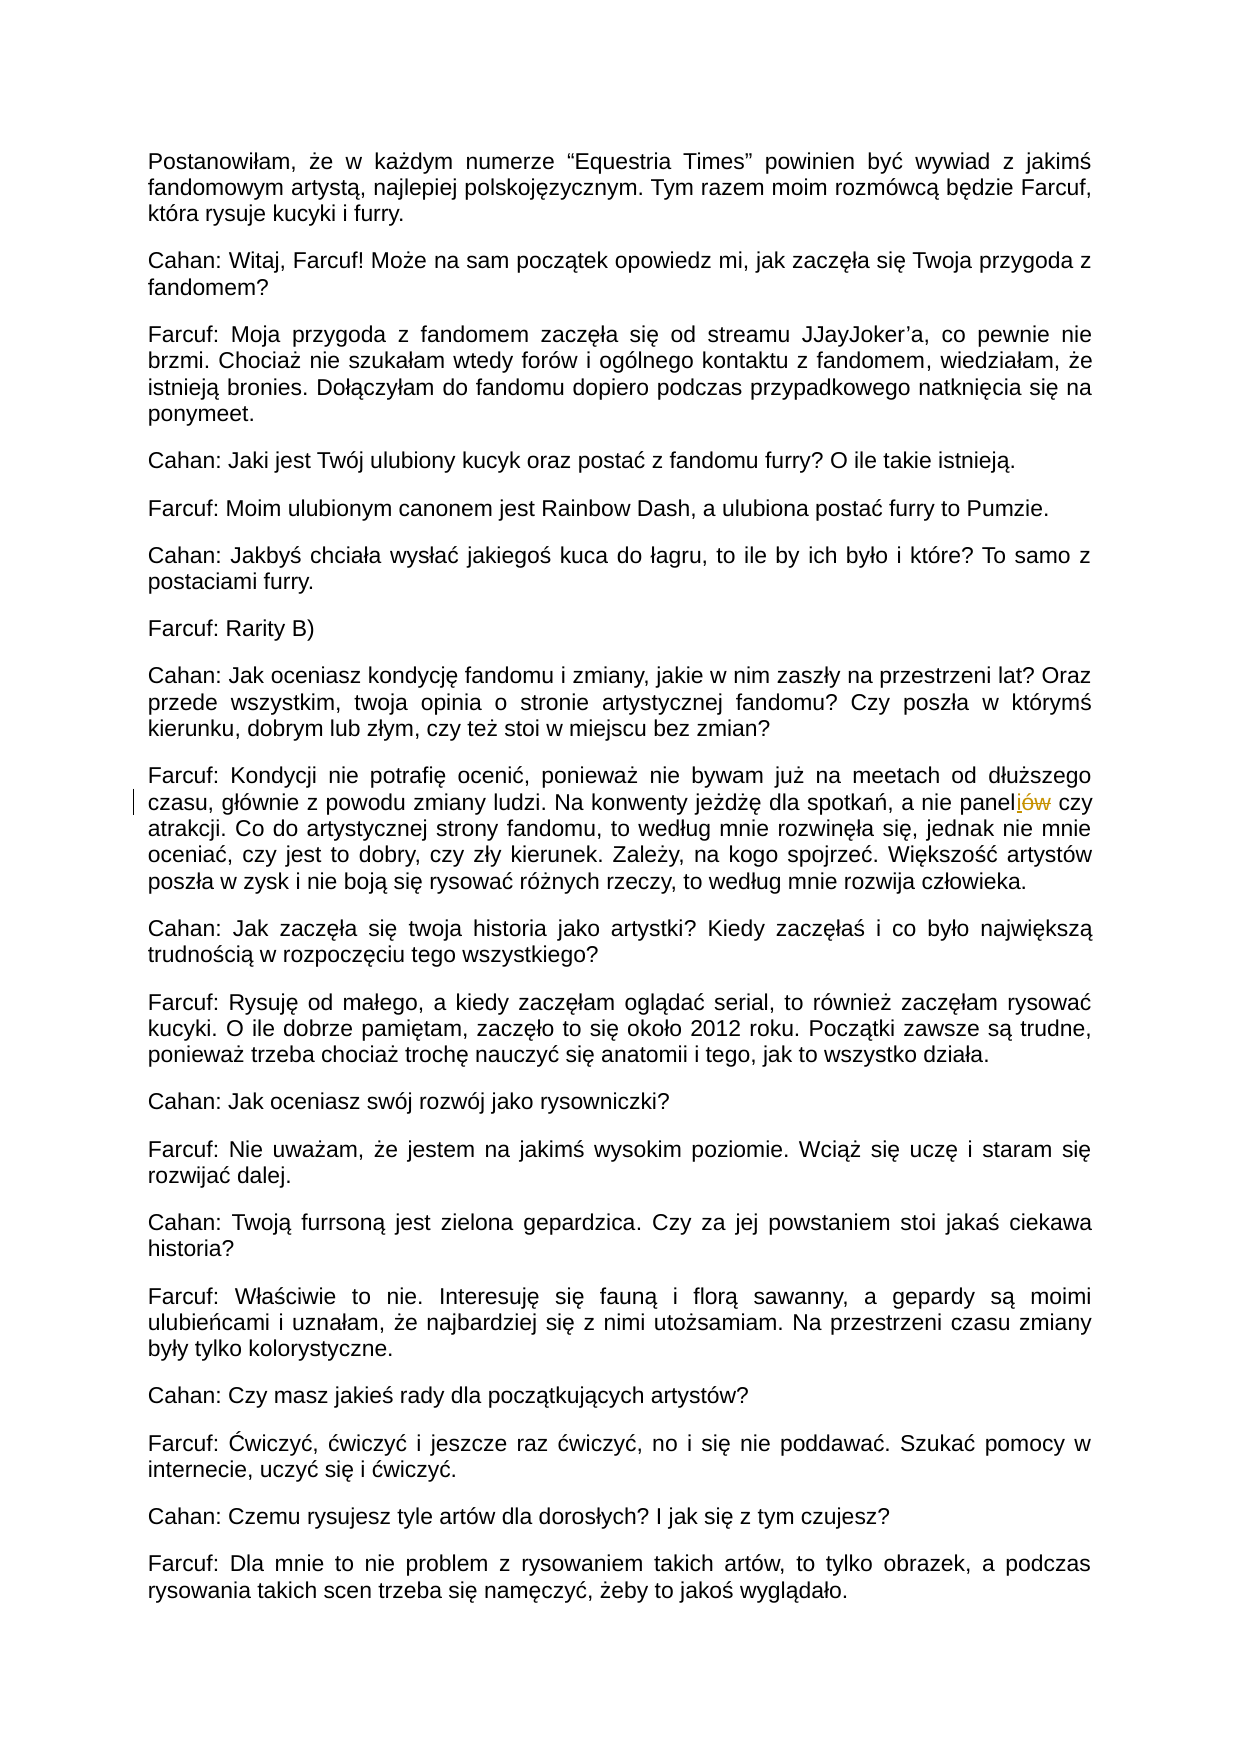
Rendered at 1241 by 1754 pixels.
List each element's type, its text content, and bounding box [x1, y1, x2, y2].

text Cahan: Jak oceniasz swój rozwój jako rysowniczki? [148, 1088, 1093, 1115]
text Cahan: Jak oceniasz kondycję fandomu i zmiany, jakie w nim zaszły na przestrzeni lat? Oraz przede wszystkim, twoja opinia o stronie artystycznej fandomu? Czy poszła w którymś kierunku, dobrym lub złym, czy też stoi w miejscu bez zmian? [148, 662, 1093, 741]
text Cahan: Jaki jest Twój ulubiony kucyk oraz postać z fandomu furry? O ile takie istnieją. [148, 447, 1093, 474]
text Cahan: Jak zaczęła się twoja historia jako artystki? Kiedy zaczęłaś i co było największą trudnością w rozpoczęciu tego wszystkiego? [148, 915, 1093, 968]
text Postanowiłam, że w każdym numerze “Equestria Times” powinien być wywiad z jakimś fandomowym artystą, najlepiej polskojęzycznym. Tym razem moim rozmówcą będzie Farcuf, która rysuje kucyki i furry. [148, 148, 1093, 227]
text Farcuf: Moim ulubionym canonem jest Rainbow Dash, a ulubiona postać furry to Pumzie. [148, 494, 1093, 521]
text Farcuf: Moja przygoda z fandomem zaczęła się od streamu JJayJoker’a, co pewnie nie brzmi. Chociaż nie szukałam wtedy forów i ogólnego kontaktu z fandomem, wiedziałam, że istnieją bronies. Dołączyłam do fandomu dopiero podczas przypadkowego natknięcia się na ponymeet. [148, 321, 1093, 426]
text Farcuf: Kondycji nie potrafię ocenić, ponieważ nie bywam już na meetach od dłuższego czasu, głównie z powodu zmiany ludzi. Na konwenty jeżdżę dla spotkań, a nie paneli czy atrakcji. Co do artystycznej strony fandomu, to według mnie rozwinęła się, jednak nie mnie oceniać, czy jest to dobry, czy zły kierunek. Zależy, na kogo spojrzeć. Większość artystów poszła w zysk i nie boją się rysować różnych rzeczy, to według mnie rozwija człowieka. [148, 762, 1093, 894]
text Cahan: Czemu rysujesz tyle artów dla dorosłych? I jak się z tym czujesz? [148, 1503, 1093, 1529]
text Farcuf: Dla mnie to nie problem z rysowaniem takich artów, to tylko obrazek, a podczas rysowania takich scen trzeba się namęczyć, żeby to jakoś wyglądało. [148, 1550, 1093, 1603]
text Farcuf: Nie uważam, że jestem na jakimś wysokim poziomie. Wciąż się uczę i staram się rozwijać dalej. [148, 1136, 1093, 1188]
text Cahan: Witaj, Farcuf! Może na sam początek opowiedz mi, jak zaczęła się Twoja przygoda z fandomem? [148, 247, 1093, 300]
text Farcuf: Rarity B) [148, 615, 1093, 642]
text Farcuf: Właściwie to nie. Interesuję się fauną i florą sawanny, a gepardy są moimi ulubieńcami i uznałam, że najbardziej się z nimi utożsamiam. Na przestrzeni czasu zmiany były tylko kolorystyczne. [148, 1283, 1093, 1362]
text Farcuf: Rysuję od małego, a kiedy zaczęłam oglądać serial, to również zaczęłam rysować kucyki. O ile dobrze pamiętam, zaczęło to się około 2012 roku. Początki zawsze są trudne, ponieważ trzeba chociaż trochę nauczyć się anatomii i tego, jak to wszystko działa. [148, 988, 1093, 1067]
text Cahan: Twoją furrsoną jest zielona gepardzica. Czy za jej powstaniem stoi jakaś ciekawa historia? [148, 1209, 1093, 1262]
text Cahan: Jakbyś chciała wysłać jakiegoś kuca do łagru, to ile by ich było i które? To samo z postaciami furry. [148, 542, 1093, 594]
text Farcuf: Ćwiczyć, ćwiczyć i jeszcze raz ćwiczyć, no i się nie poddawać. Szukać pomocy w internecie, uczyć się i ćwiczyć. [148, 1430, 1093, 1482]
text Cahan: Czy masz jakieś rady dla początkujących artystów? [148, 1382, 1093, 1409]
